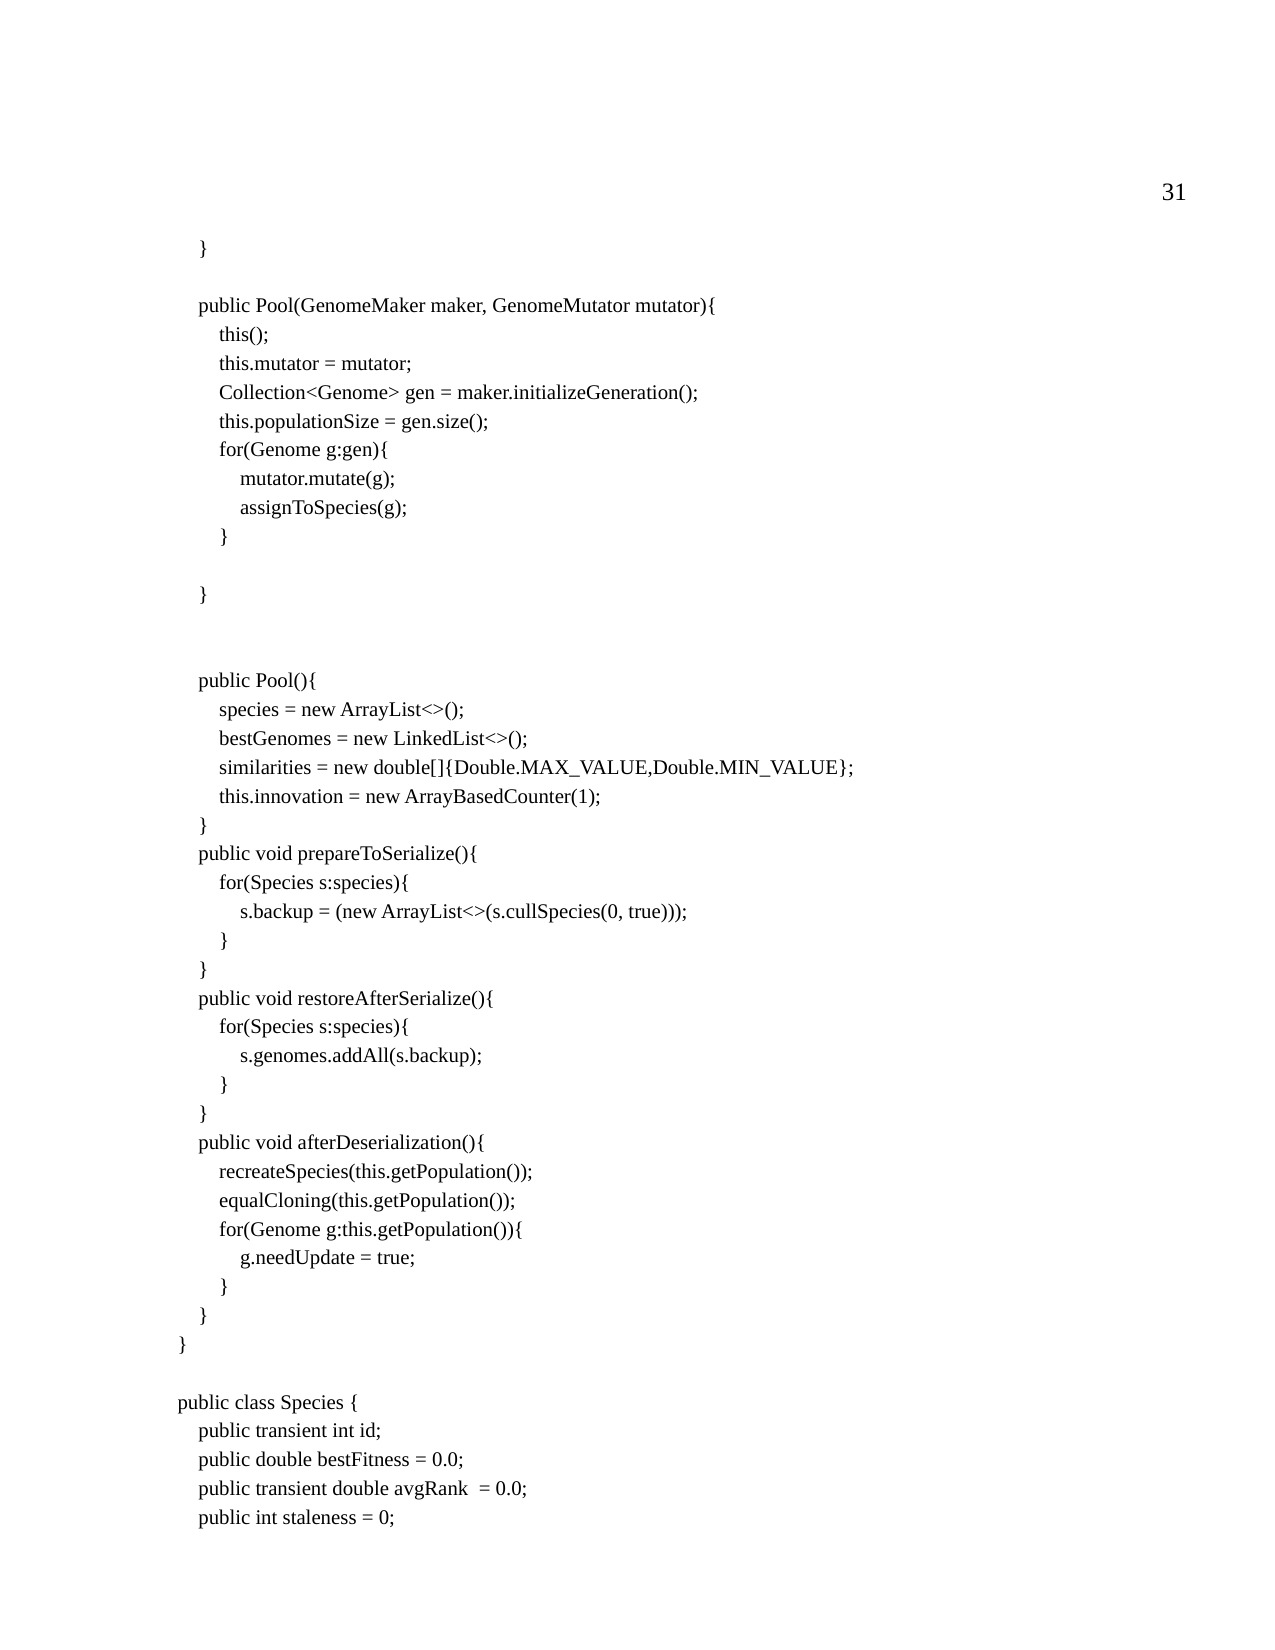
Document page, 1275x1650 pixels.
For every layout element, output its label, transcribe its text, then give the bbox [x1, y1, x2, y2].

text for(Genome g:this.getPopulation()){ [177, 1216, 1186, 1241]
text } [177, 235, 1186, 259]
text } [177, 1072, 1186, 1096]
text } [177, 1274, 1186, 1298]
text public void restoreAfterSerialize(){ [177, 986, 1186, 1010]
text } [177, 582, 1186, 606]
text this.innovation = new ArrayBasedCounter(1); [177, 784, 1186, 808]
text public double bestFitness = 0.0; [177, 1447, 1186, 1471]
text } [177, 928, 1186, 952]
text public transient double avgRank = 0.0; [177, 1476, 1186, 1500]
text this.populationSize = gen.size(); [177, 408, 1186, 433]
text } [177, 1332, 1186, 1356]
text public void afterDeserialization(){ [177, 1130, 1186, 1154]
text public void prepareToSerialize(){ [177, 841, 1186, 865]
text this(); [177, 322, 1186, 346]
text mutator.mutate(g); [177, 466, 1186, 490]
text } [177, 1101, 1186, 1125]
text assignToSpecies(g); [177, 495, 1186, 519]
text similarities = new double[]{Double.MAX_VALUE,Double.MIN_VALUE}; [177, 755, 1186, 779]
text s.genomes.addAll(s.backup); [177, 1043, 1186, 1067]
text public int staleness = 0; [177, 1505, 1186, 1529]
text species = new ArrayList<>(); [177, 697, 1186, 721]
text this.mutator = mutator; [177, 351, 1186, 375]
text public Pool(){ [177, 668, 1186, 692]
text for(Genome g:gen){ [177, 437, 1186, 461]
text public transient int id; [177, 1418, 1186, 1442]
text recreateSpecies(this.getPopulation()); [177, 1159, 1186, 1183]
text equalCloning(this.getPopulation()); [177, 1188, 1186, 1212]
text } [177, 957, 1186, 981]
text for(Species s:species){ [177, 1014, 1186, 1038]
text bestGenomes = new LinkedList<>(); [177, 726, 1186, 750]
text s.backup = (new ArrayList<>(s.cullSpecies(0, true))); [177, 899, 1186, 923]
text } [177, 812, 1186, 837]
text } [177, 524, 1186, 548]
text public class Species { [177, 1389, 1186, 1414]
text Collection<Genome> gen = maker.initializeGeneration(); [177, 380, 1186, 404]
text for(Species s:species){ [177, 870, 1186, 894]
text public Pool(GenomeMaker maker, GenomeMutator mutator){ [177, 293, 1186, 317]
text } [177, 1303, 1186, 1327]
text g.needUpdate = true; [177, 1245, 1186, 1269]
